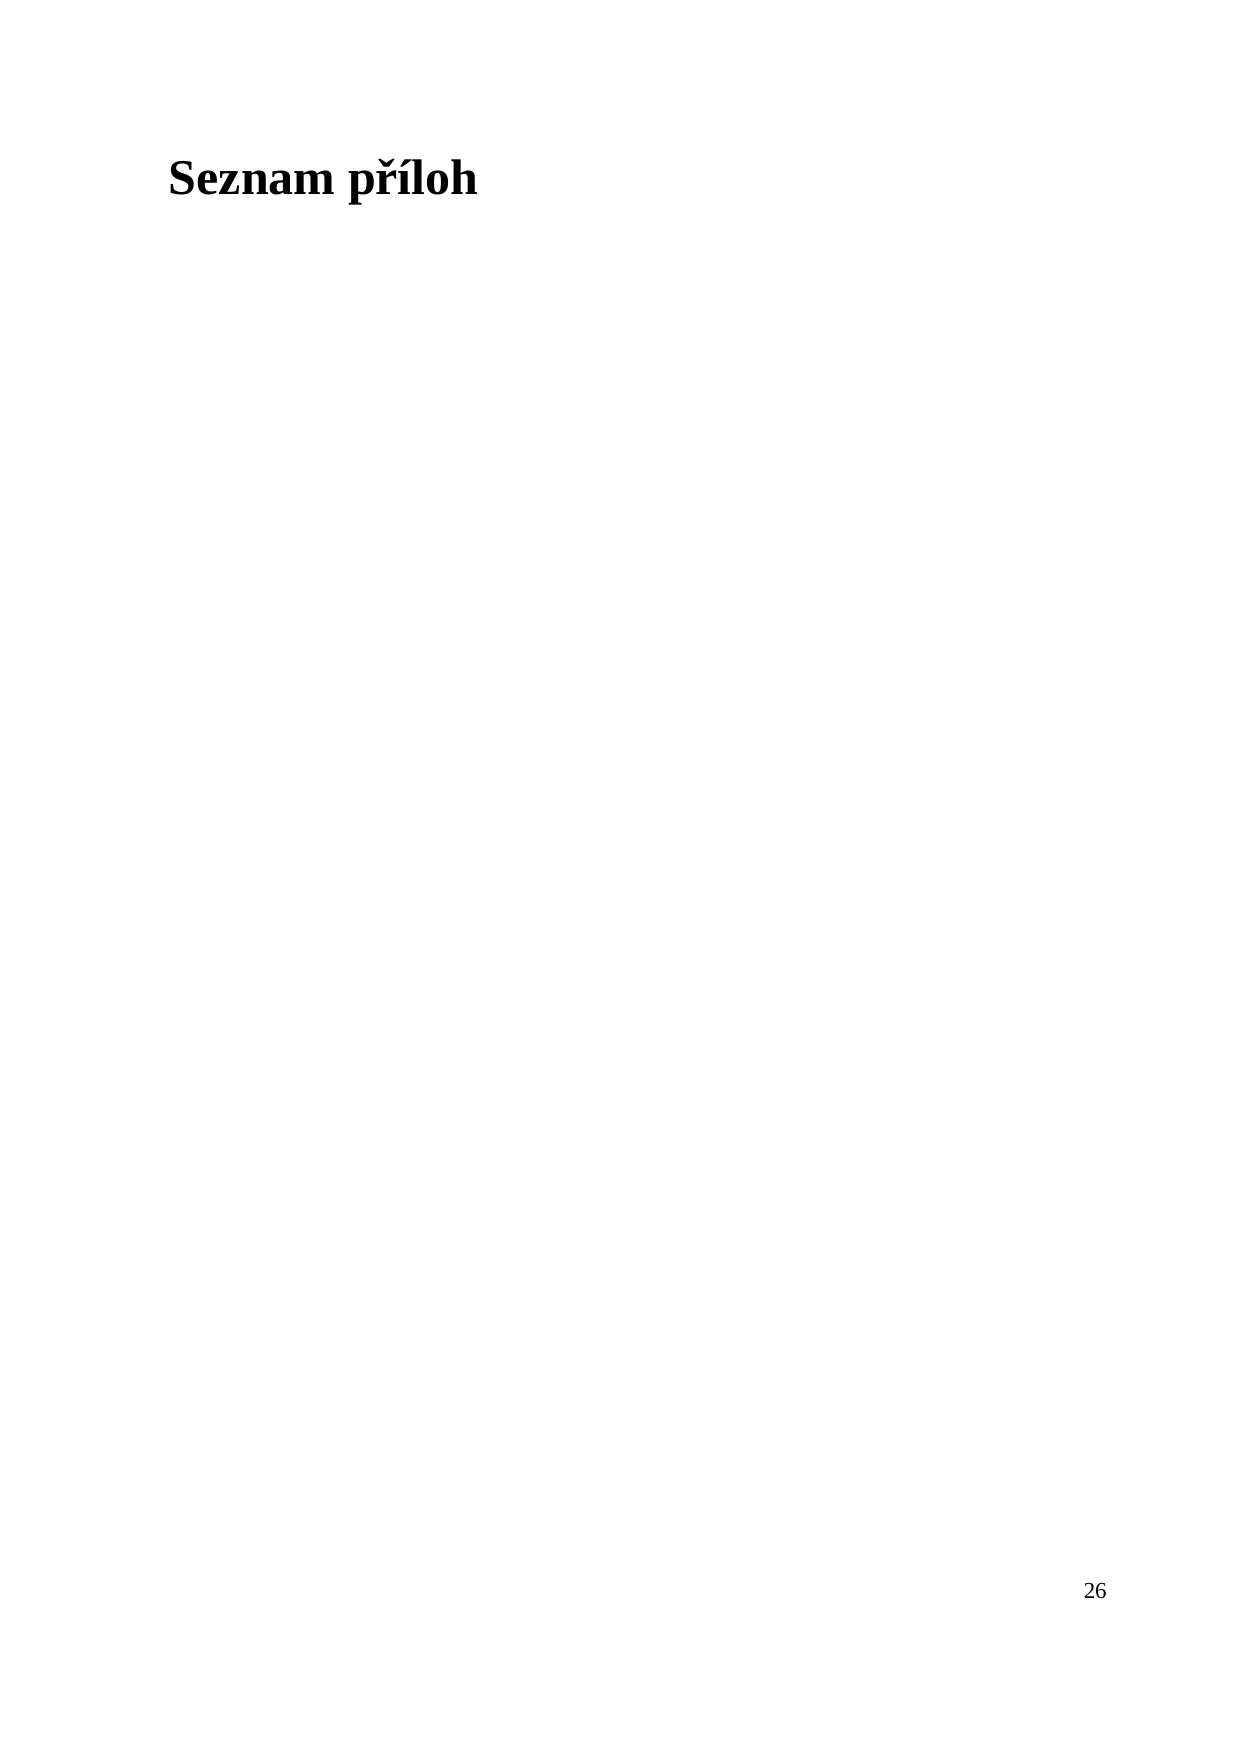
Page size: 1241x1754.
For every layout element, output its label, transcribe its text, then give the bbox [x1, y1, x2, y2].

text Seznam příloh [169, 148, 1106, 205]
